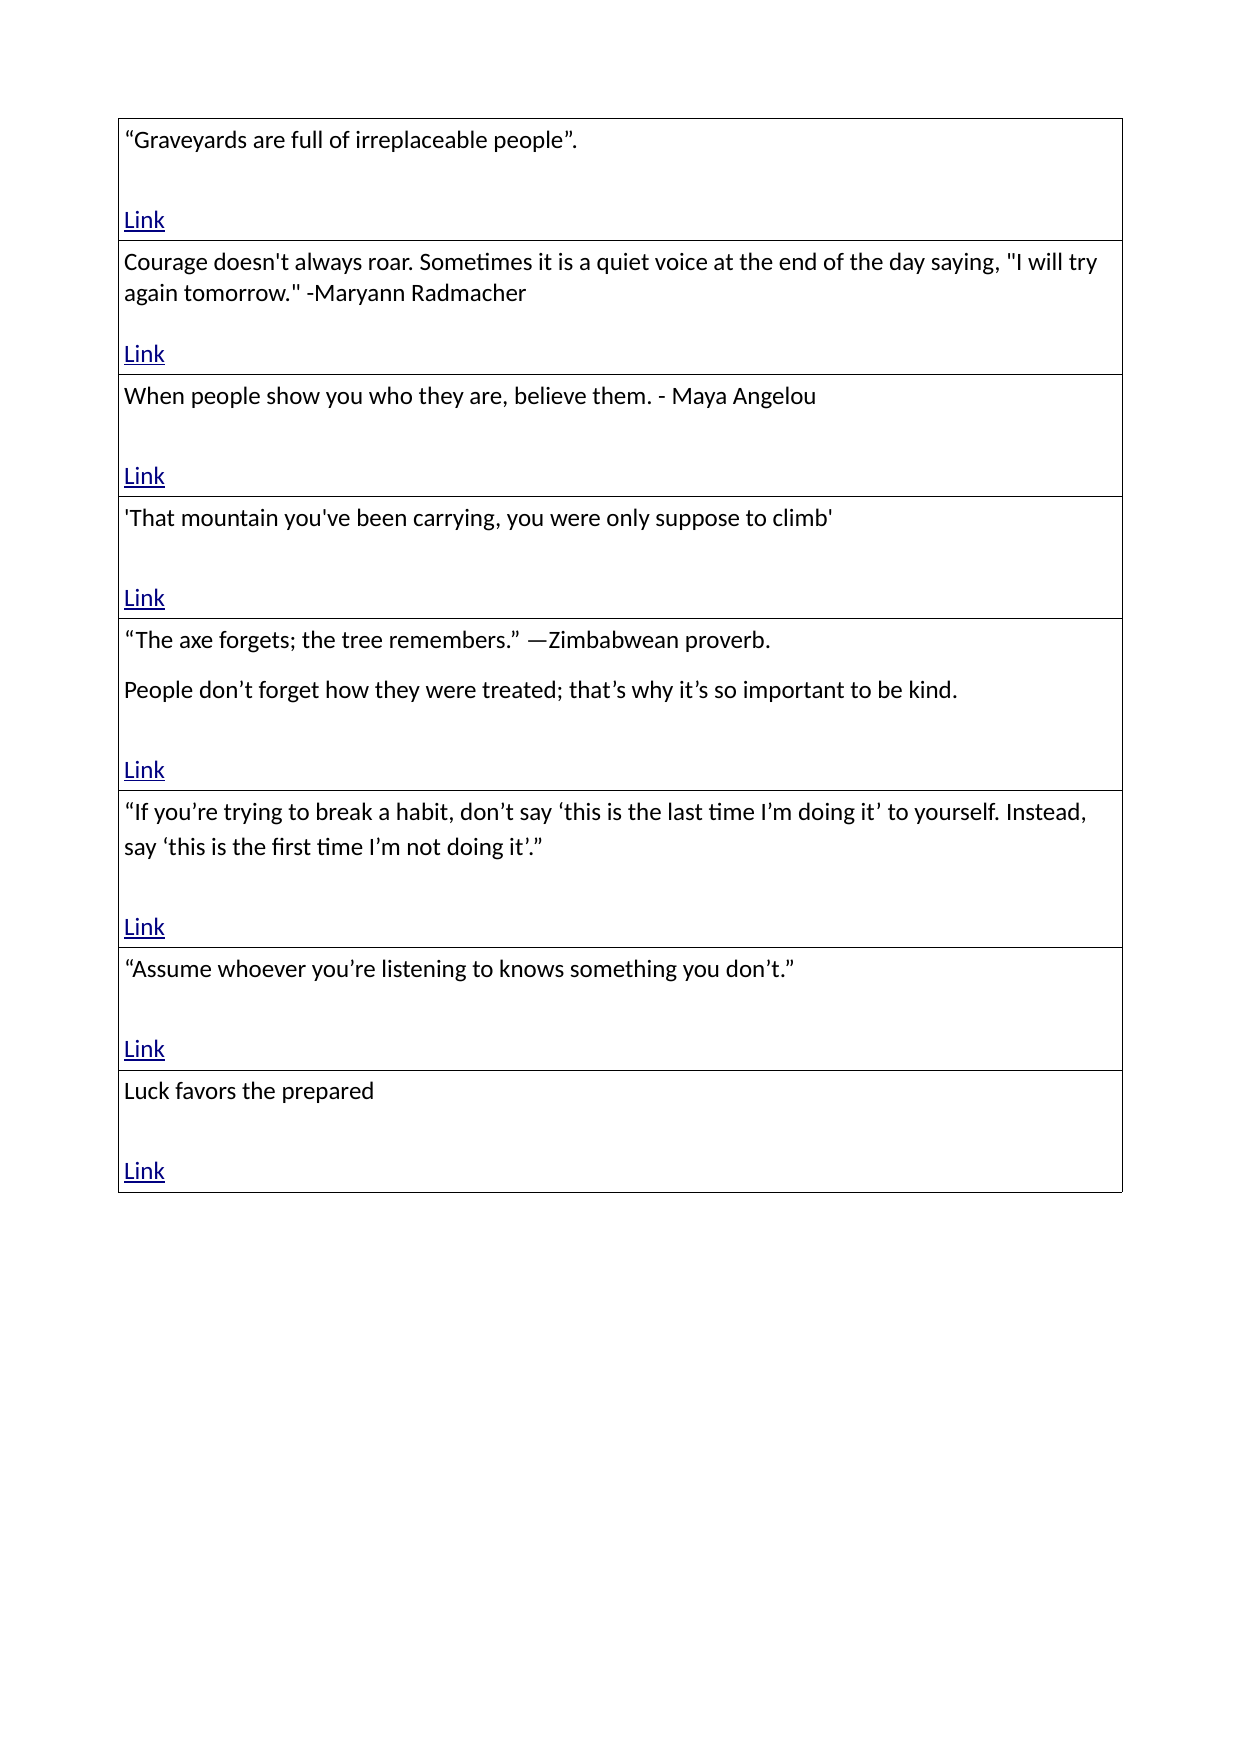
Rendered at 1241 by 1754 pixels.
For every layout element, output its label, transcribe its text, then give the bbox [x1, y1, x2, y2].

table_cell Luck favors the prepared Link [119, 1071, 1122, 1192]
table_cell When people show you who they are, believe them. - Maya Angelou Link [119, 375, 1122, 496]
table_cell Courage doesn't always roar. Sometimes it is a quiet voice at the end of the day saying, "I will try again tomorrow." -Maryann Radmacher Link [119, 241, 1122, 374]
table_cell “Graveyards are full of irreplaceable people”. Link [119, 119, 1122, 240]
table_cell “If you’re trying to break a habit, don’t say ‘this is the last time I’m doing it’ to yourself. Instead, say ‘this is the first time I’m not doing it’.” Link [119, 791, 1122, 947]
table_cell “Assume whoever you’re listening to knows something you don’t.” Link [119, 948, 1122, 1069]
table_cell “The axe forgets; the tree remembers.” —Zimbabwean proverb. People don’t forget how they were treated; that’s why it’s so important to be kind. Link [119, 619, 1122, 790]
table_cell 'That mountain you've been carrying, you were only suppose to climb' Link [119, 497, 1122, 618]
